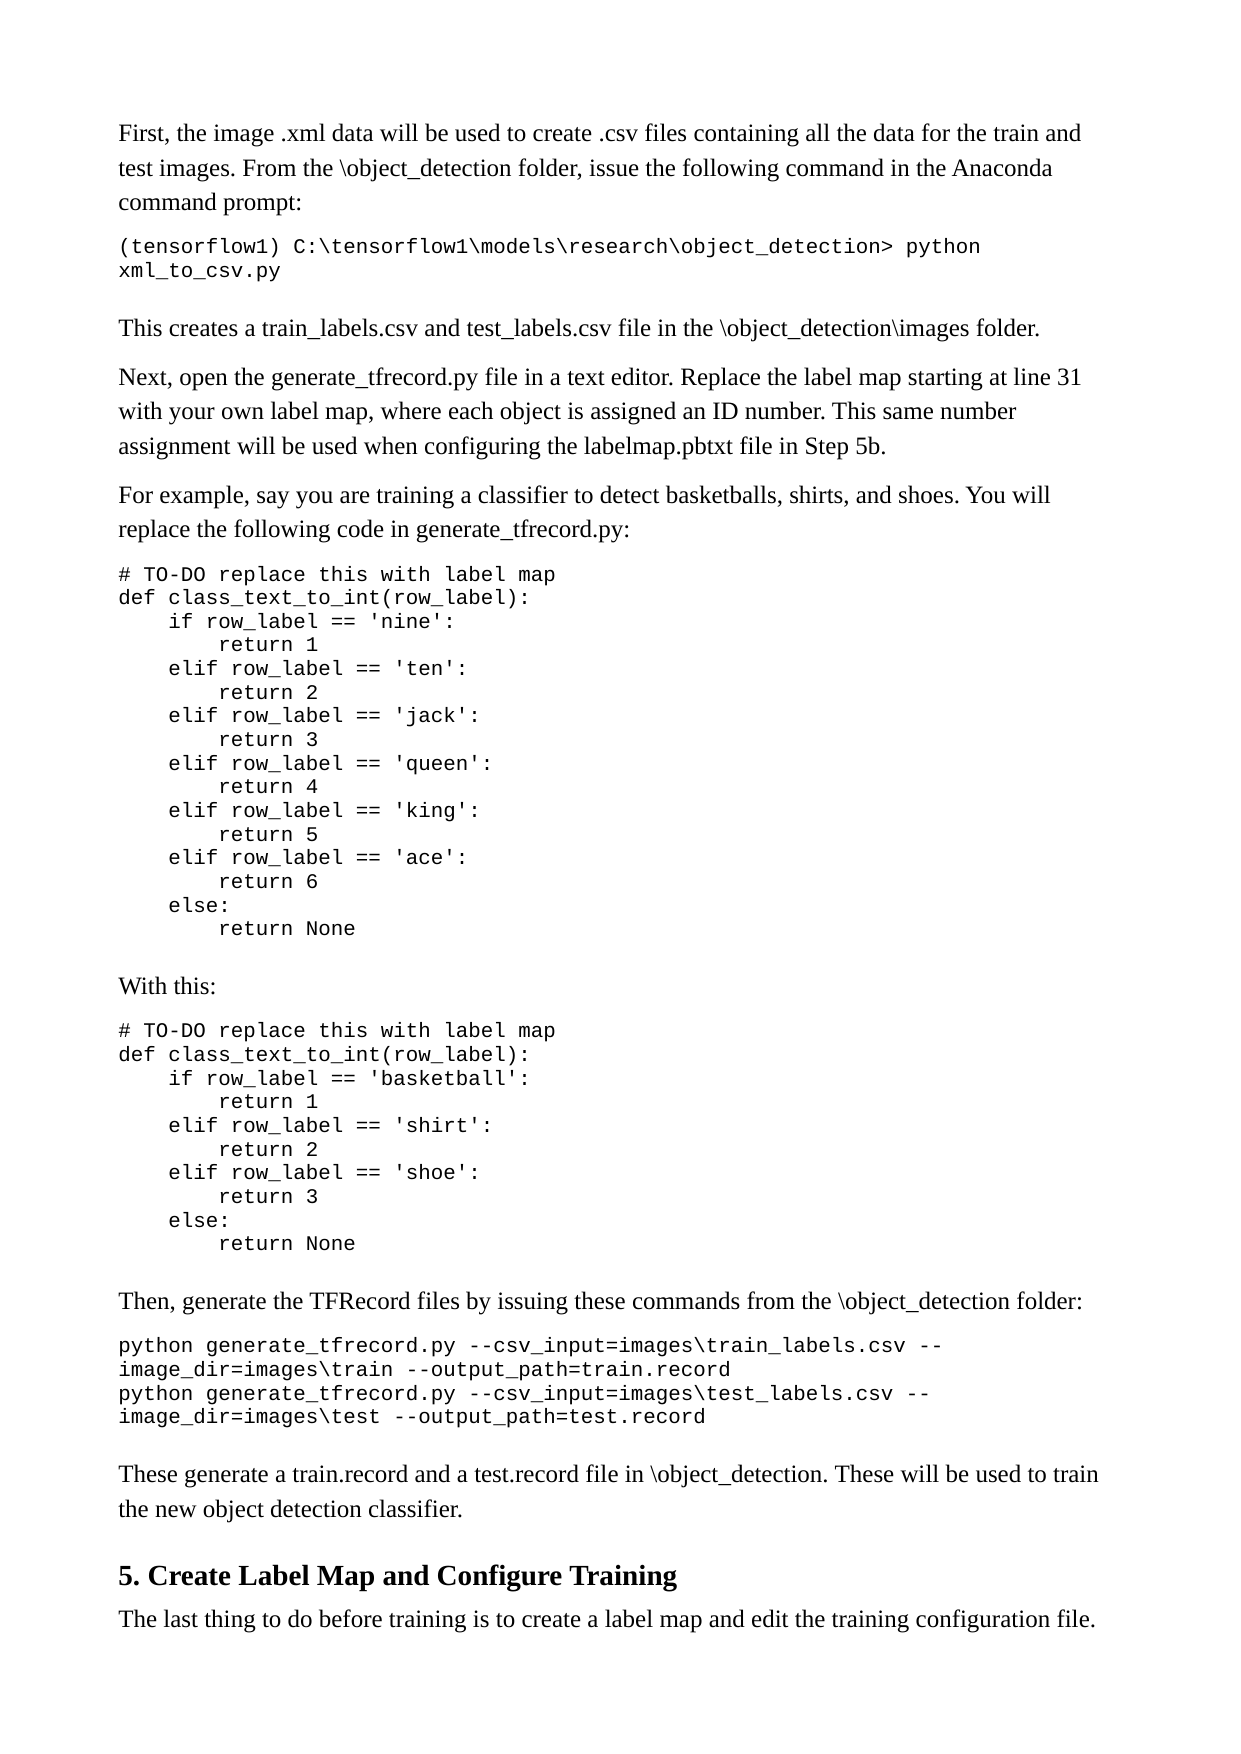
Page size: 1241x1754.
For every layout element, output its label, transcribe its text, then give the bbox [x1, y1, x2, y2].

text def class_text_to_int(row_label): [118, 587, 1122, 611]
text return 2 [118, 682, 1122, 705]
text else: [118, 894, 1122, 918]
text return 2 [118, 1139, 1122, 1162]
text return 6 [118, 871, 1122, 894]
text elif row_label == 'jack': [118, 705, 1122, 729]
text This creates a train_labels.csv and test_labels.csv file in the \object_detection\images folder. [118, 313, 1122, 342]
text if row_label == 'basketball': [118, 1068, 1122, 1091]
text elif row_label == 'shoe': [118, 1162, 1122, 1186]
text return 1 [118, 634, 1122, 658]
text python generate_tfrecord.py --csv_input=images\train_labels.csv --image_dir=images\train --output_path=train.record [118, 1335, 1122, 1383]
text elif row_label == 'king': [118, 800, 1122, 824]
text First, the image .xml data will be used to create .csv files containing all the data for the train and test images. From the \object_detection folder, issue the following command in the Anaconda command prompt: [118, 118, 1122, 216]
subtitle 5. Create Label Map and Configure Training [118, 1558, 1122, 1591]
text These generate a train.record and a test.record file in \object_detection. These will be used to train the new object detection classifier. [118, 1459, 1122, 1523]
text (tensorflow1) C:\tensorflow1\models\research\object_detection> python xml_to_csv.py [118, 236, 1122, 283]
text With this: [118, 971, 1122, 1000]
text The last thing to do before training is to create a label map and edit the training configuration file. [118, 1604, 1122, 1632]
text elif row_label == 'shirt': [118, 1115, 1122, 1139]
text For example, say you are training a classifier to detect basketballs, shirts, and shoes. You will replace the following code in generate_tfrecord.py: [118, 480, 1122, 543]
text else: [118, 1209, 1122, 1233]
text # TO-DO replace this with label map [118, 1020, 1122, 1044]
text elif row_label == 'queen': [118, 753, 1122, 776]
text elif row_label == 'ten': [118, 658, 1122, 682]
text if row_label == 'nine': [118, 611, 1122, 634]
text Then, generate the TFRecord files by issuing these commands from the \object_detection folder: [118, 1286, 1122, 1315]
text return None [118, 918, 1122, 942]
text return 3 [118, 729, 1122, 753]
text Next, open the generate_tfrecord.py file in a text editor. Replace the label map starting at line 31 with your own label map, where each object is assigned an ID number. This same number assignment will be used when configuring the labelmap.pbtxt file in Step 5b. [118, 362, 1122, 460]
text return 1 [118, 1091, 1122, 1115]
text elif row_label == 'ace': [118, 847, 1122, 871]
text return 4 [118, 776, 1122, 800]
text return None [118, 1233, 1122, 1257]
text python generate_tfrecord.py --csv_input=images\test_labels.csv --image_dir=images\test --output_path=test.record [118, 1383, 1122, 1430]
text def class_text_to_int(row_label): [118, 1044, 1122, 1068]
text return 3 [118, 1186, 1122, 1209]
text # TO-DO replace this with label map [118, 563, 1122, 587]
text return 5 [118, 824, 1122, 847]
